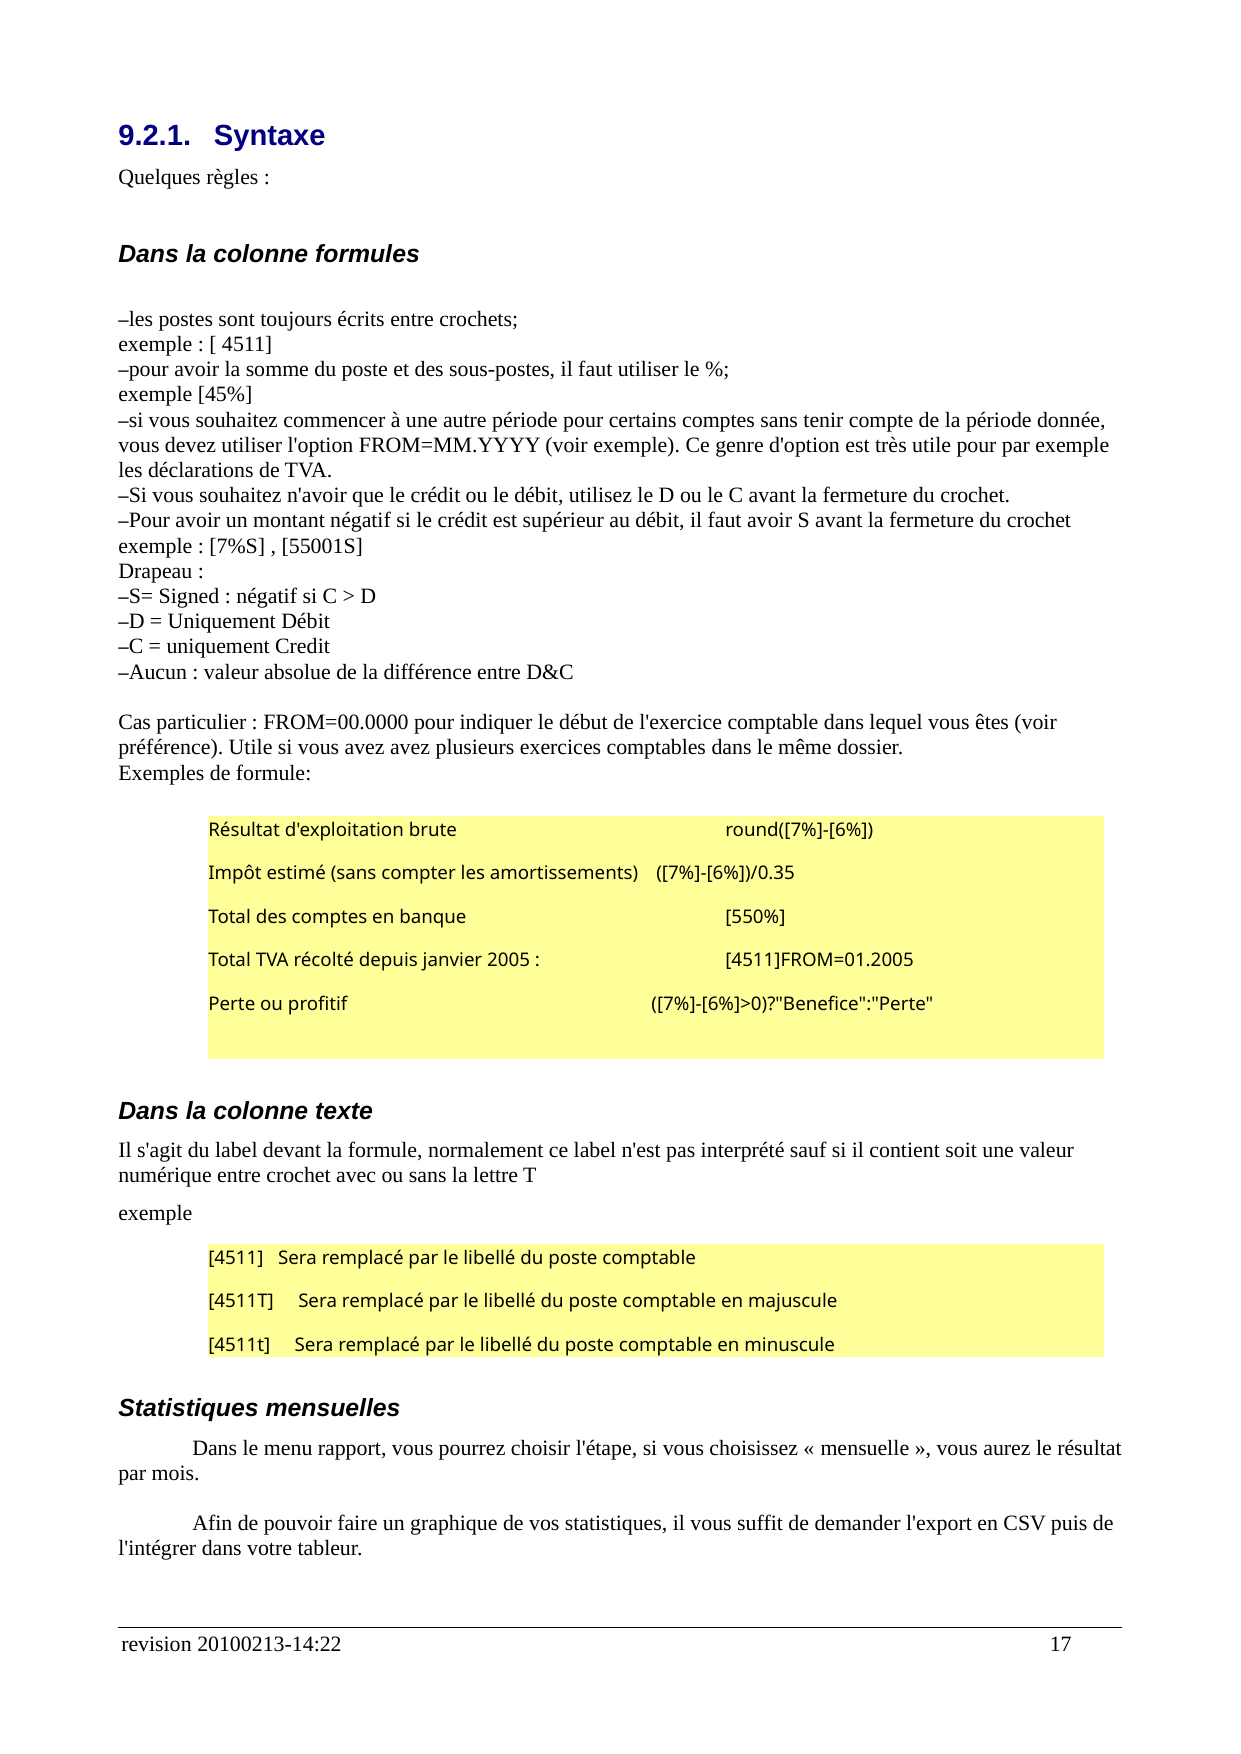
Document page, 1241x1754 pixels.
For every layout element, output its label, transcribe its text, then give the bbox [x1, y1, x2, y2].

text Exemples de formule: [118, 759, 1122, 785]
subtitle Syntaxe [118, 118, 1122, 152]
list Si vous souhaitez n'avoir que le crédit ou le débit, utilisez le D ou le C avant la fermeture du crochet. [118, 482, 1122, 507]
text exemple [118, 1200, 1122, 1225]
list C = uniquement Credit [118, 633, 1122, 659]
text Total TVA récolté depuis janvier 2005 : [4511]FROM=01.2005 [208, 947, 1104, 972]
text Cas particulier : FROM=00.0000 pour indiquer le début de l'exercice comptable dans lequel vous êtes (voir préférence). Utile si vous avez avez plusieurs exercices comptables dans le même dossier. [118, 709, 1122, 759]
list Aucun : valeur absolue de la différence entre D&C [118, 659, 1122, 684]
list si vous souhaitez commencer à une autre période pour certains comptes sans tenir compte de la période donnée, vous devez utiliser l'option FROM=MM.YYYY (voir exemple). Ce genre d'option est très utile pour par exemple les déclarations de TVA. [118, 407, 1122, 482]
list D = Uniquement Débit [118, 608, 1122, 633]
text Total des comptes en banque [550%] [208, 903, 1104, 929]
list S= Signed : négatif si C > D [118, 583, 1122, 608]
text Impôt estimé (sans compter les amortissements) ([7%]-[6%])/0.35 [208, 859, 1104, 885]
text [4511] Sera remplacé par le libellé du poste comptable [208, 1244, 1104, 1269]
text Afin de pouvoir faire un graphique de vos statistiques, il vous suffit de demander l'export en CSV puis de l'intégrer dans votre tableur. [118, 1510, 1122, 1561]
text Résultat d'exploitation brute round([7%]-[6%]) [208, 816, 1104, 842]
subtitle Dans la colonne formules [118, 239, 1122, 268]
text Quelques règles : [118, 164, 1122, 189]
text Perte ou profitif ([7%]-[6%]>0)?"Benefice":"Perte" [208, 990, 1104, 1016]
list les postes sont toujours écrits entre crochets; exemple : [ 4511] [118, 306, 1122, 356]
text Dans le menu rapport, vous pourrez choisir l'étape, si vous choisissez « mensuelle », vous aurez le résultat par mois. [118, 1434, 1122, 1485]
subtitle Statistiques mensuelles [118, 1393, 1122, 1422]
list pour avoir la somme du poste et des sous-postes, il faut utiliser le %; exemple [45%] [118, 356, 1122, 407]
subtitle Dans la colonne texte [118, 1096, 1122, 1125]
list Drapeau : [118, 558, 1122, 583]
text Il s'agit du label devant la formule, normalement ce label n'est pas interprété sauf si il contient soit une valeur numérique entre crochet avec ou sans la lettre T [118, 1137, 1122, 1188]
text [4511T] Sera remplacé par le libellé du poste comptable en majuscule [208, 1287, 1104, 1313]
list Pour avoir un montant négatif si le crédit est supérieur au débit, il faut avoir S avant la fermeture du crochet exemple : [7%S] , [55001S] [118, 507, 1122, 558]
